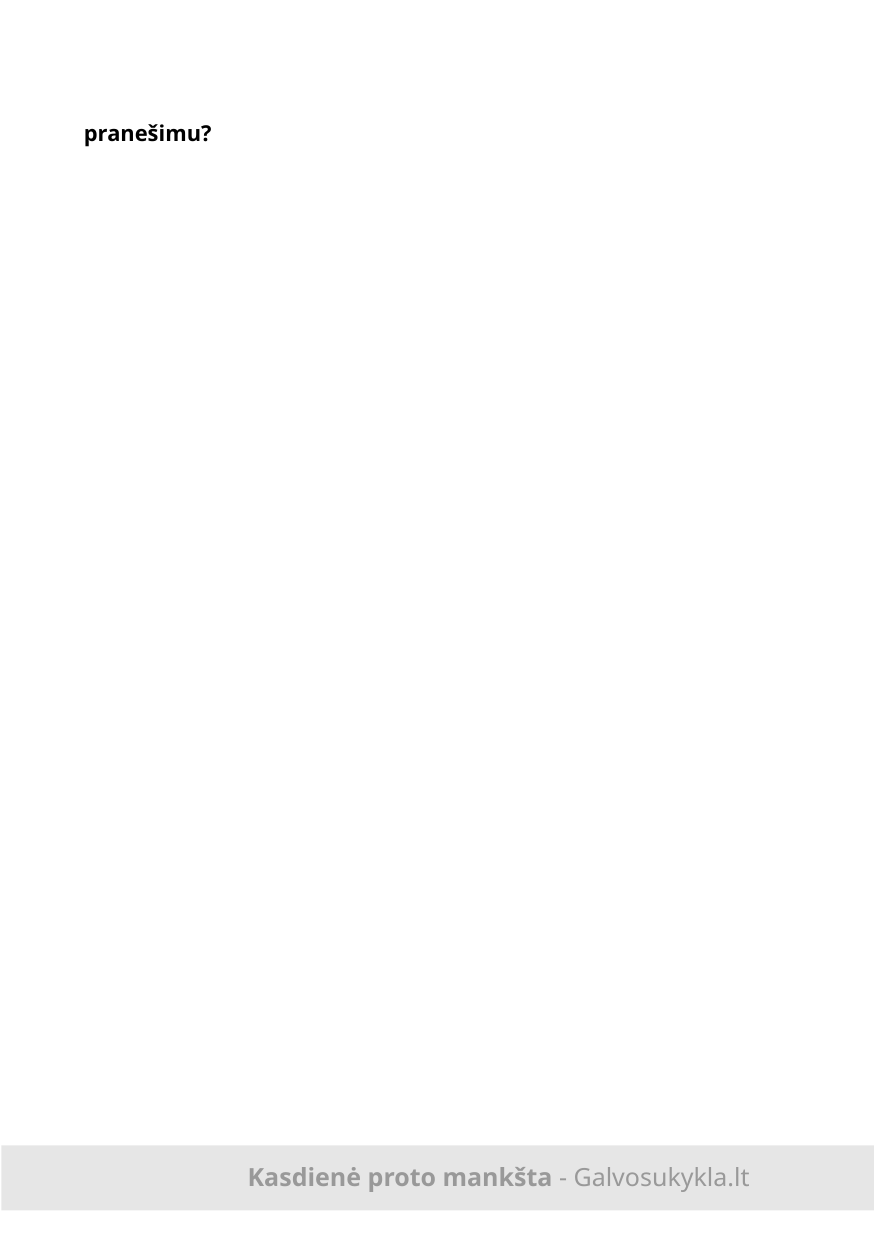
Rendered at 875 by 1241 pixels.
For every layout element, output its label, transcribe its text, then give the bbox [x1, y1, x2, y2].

text pranešimu? [84, 118, 756, 148]
